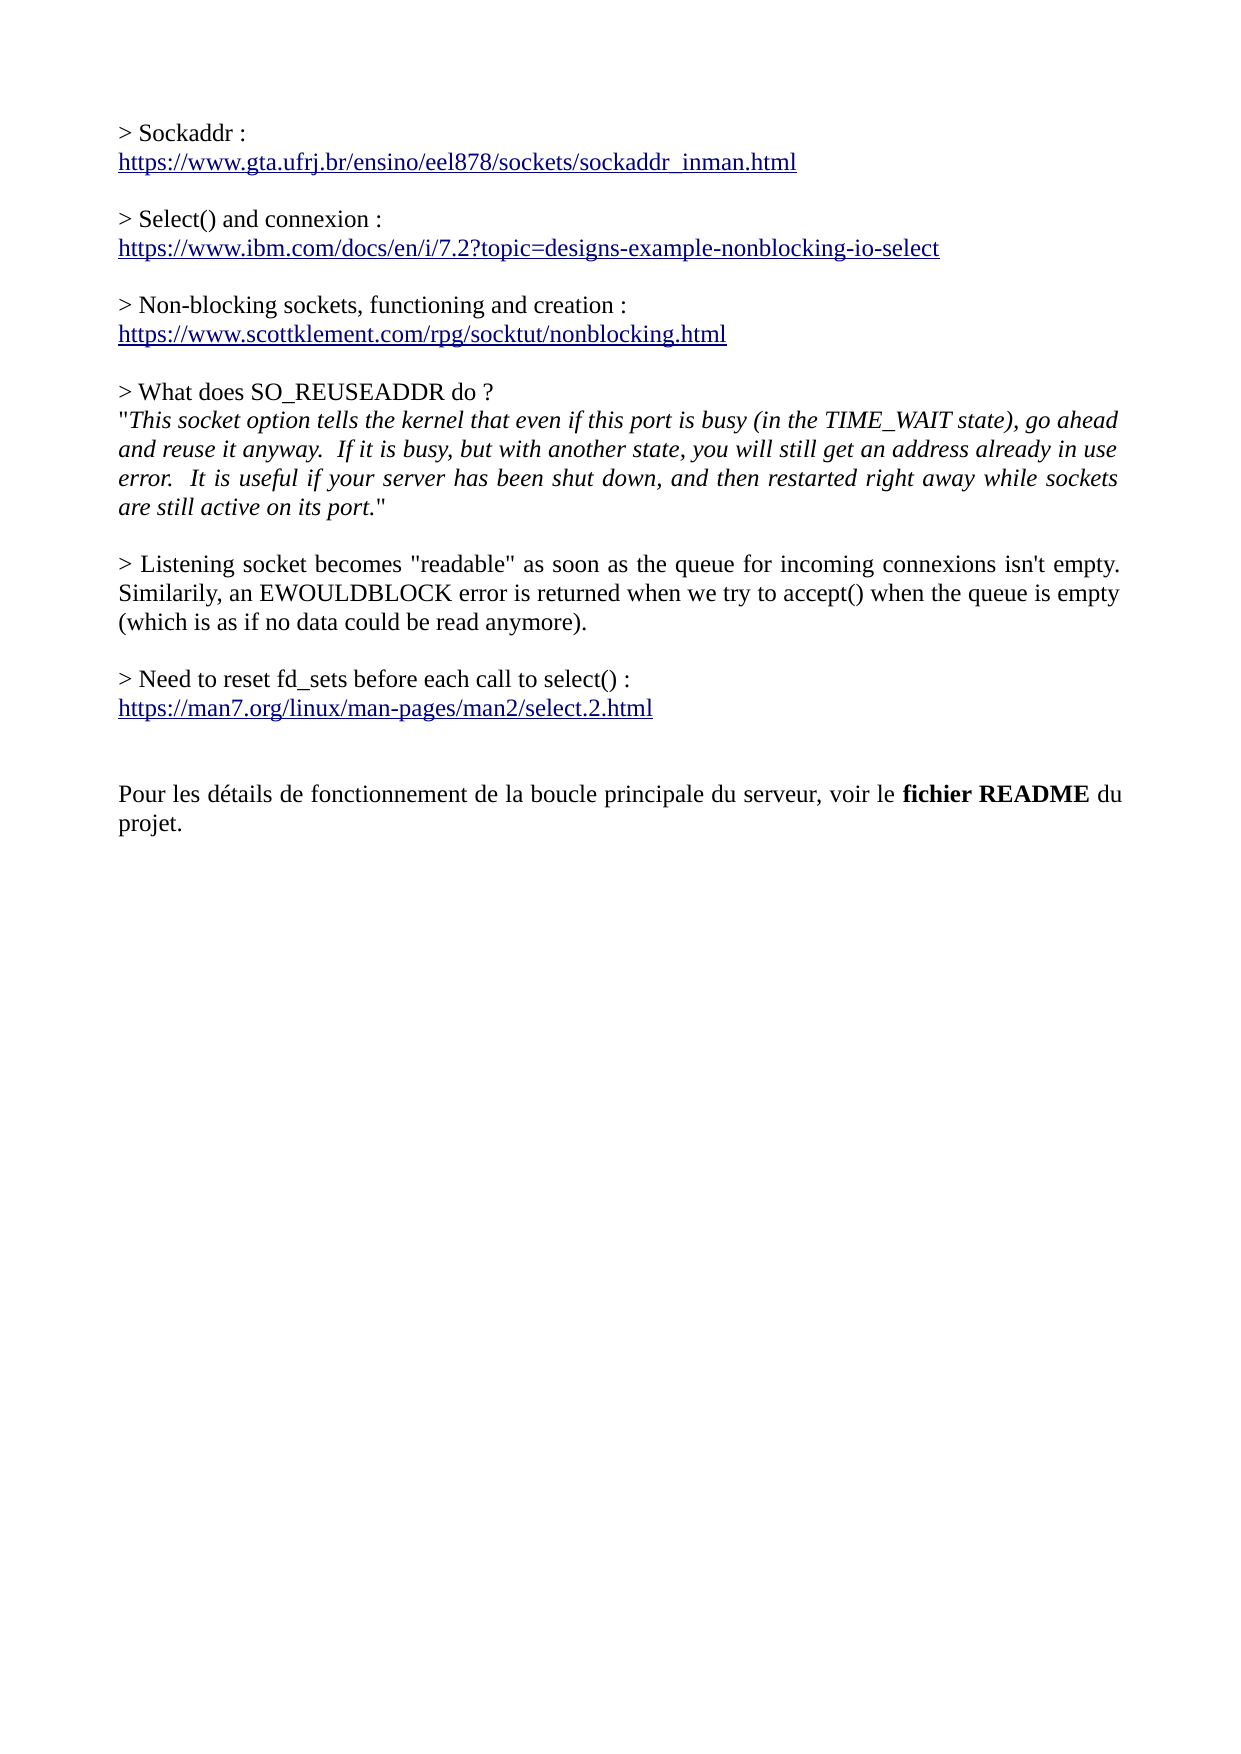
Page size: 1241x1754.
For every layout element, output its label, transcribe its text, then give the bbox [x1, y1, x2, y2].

text https://www.ibm.com/docs/en/i/7.2?topic=designs-example-nonblocking-io-select [118, 233, 1122, 262]
text https://www.gta.ufrj.br/ensino/eel878/sockets/sockaddr_inman.html [118, 147, 1122, 176]
text > Select() and connexion : [118, 204, 1122, 233]
text https://www.scottklement.com/rpg/socktut/nonblocking.html [118, 319, 1122, 348]
text > Need to reset fd_sets before each call to select() : [118, 664, 1122, 693]
text Pour les détails de fonctionnement de la boucle principale du serveur, voir le fichier README du projet. [118, 779, 1122, 837]
text "This socket option tells the kernel that even if this port is busy (in the TIME_WAIT state), go ahead and reuse it anyway. If it is busy, but with another state, you will still get an address already in use error. It is useful if your server has been shut down, and then restarted right away while sockets are still active on its port." [118, 406, 1122, 521]
text > Listening socket becomes "readable" as soon as the queue for incoming connexions isn't empty. Similarily, an EWOULDBLOCK error is returned when we try to accept() when the queue is empty (which is as if no data could be read anymore). [118, 549, 1122, 636]
text > Non-blocking sockets, functioning and creation : [118, 291, 1122, 319]
text > What does SO_REUSEADDR do ? [118, 377, 1122, 406]
text https://man7.org/linux/man-pages/man2/select.2.html [118, 693, 1122, 722]
text > Sockaddr : [118, 118, 1122, 147]
